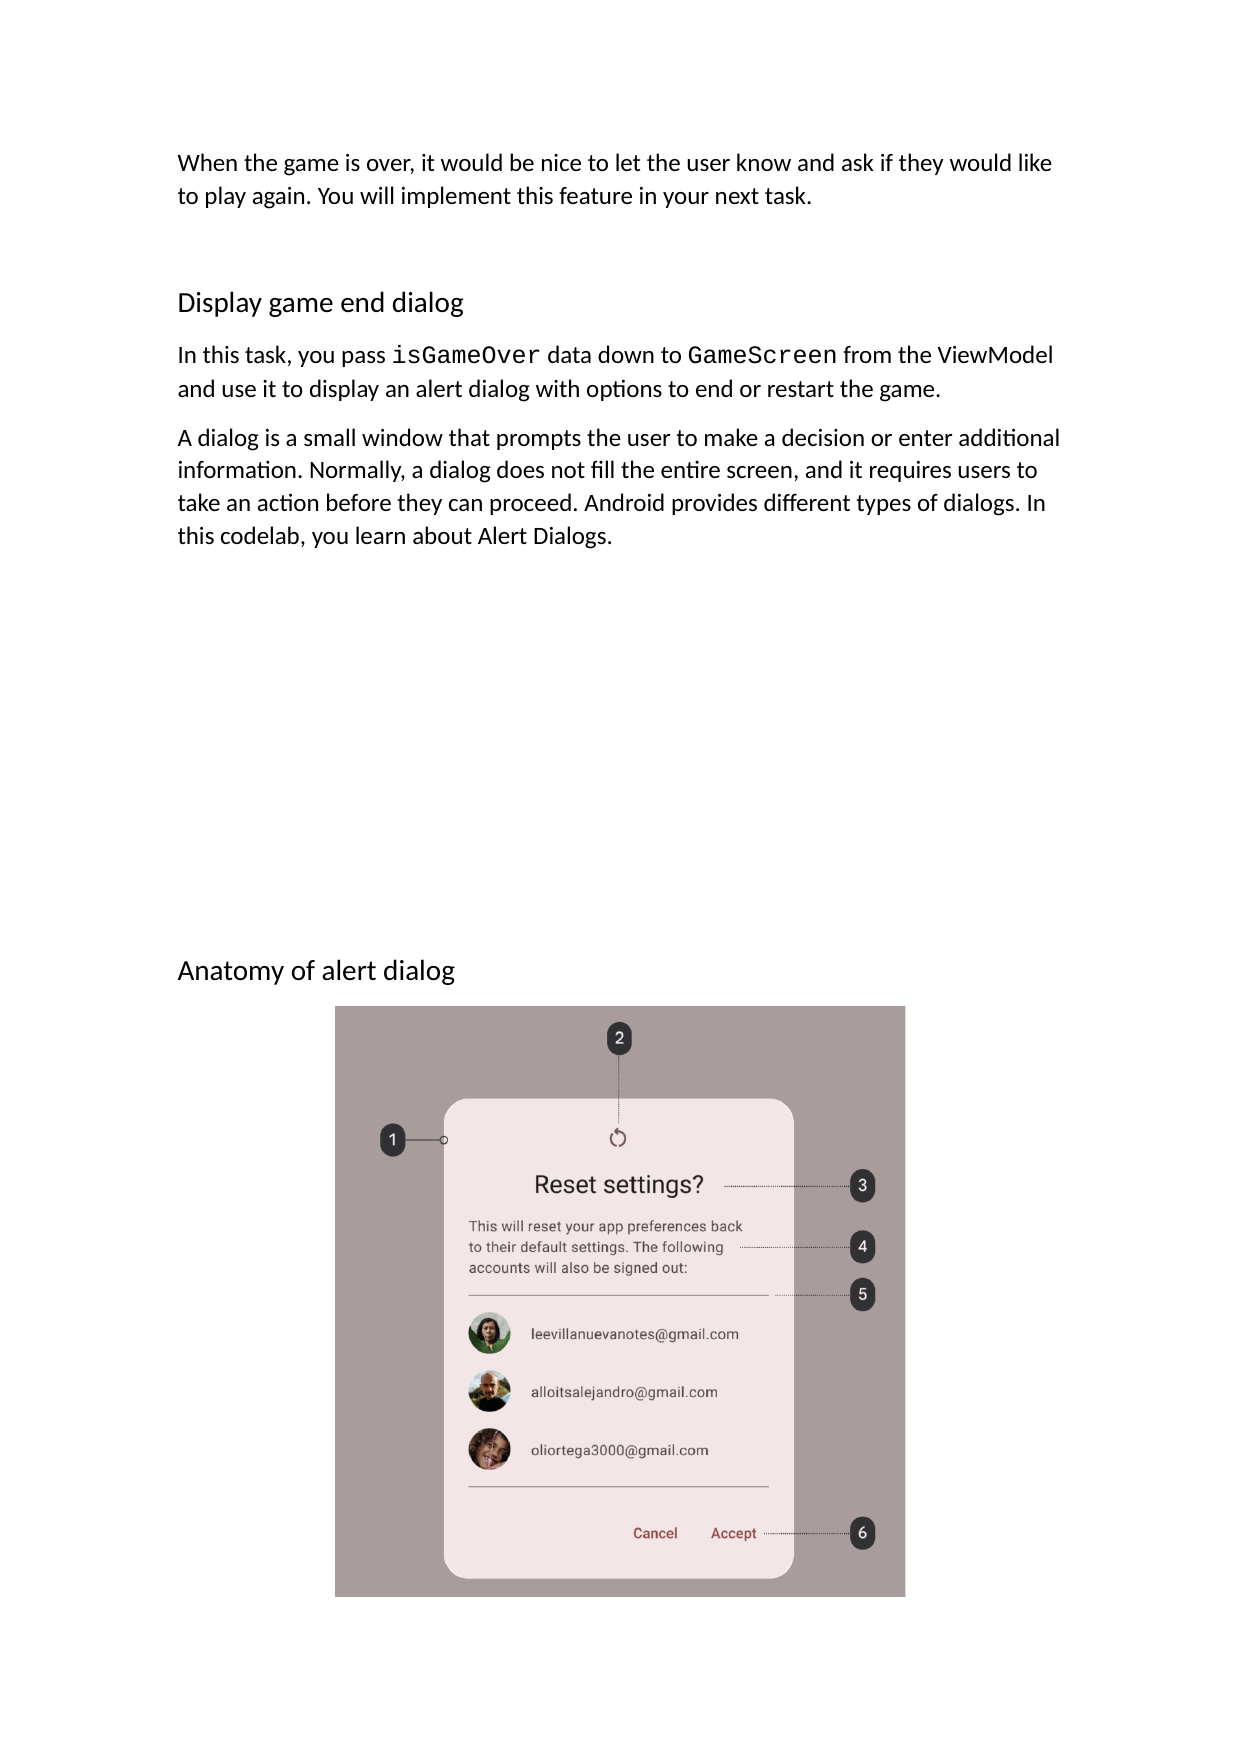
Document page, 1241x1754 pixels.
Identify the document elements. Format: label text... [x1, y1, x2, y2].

text In this task, you pass isGameOver data down to GameScreen from the ViewModel and use it to display an alert dialog with options to end or restart the game. [177, 339, 1063, 403]
text When the game is over, it would be nice to let the user know and ask if they would like to play again. You will implement this feature in your next task. [177, 148, 1063, 211]
text Display game end dialog [177, 284, 1063, 320]
text Anatomy of alert dialog [177, 952, 1063, 987]
text A dialog is a small window that prompts the user to make a decision or enter additional information. Normally, a dialog does not fill the entire screen, and it requires users to take an action before they can proceed. Android provides different types of dialogs. In this codelab, you learn about Alert Dialogs. [177, 422, 1063, 550]
